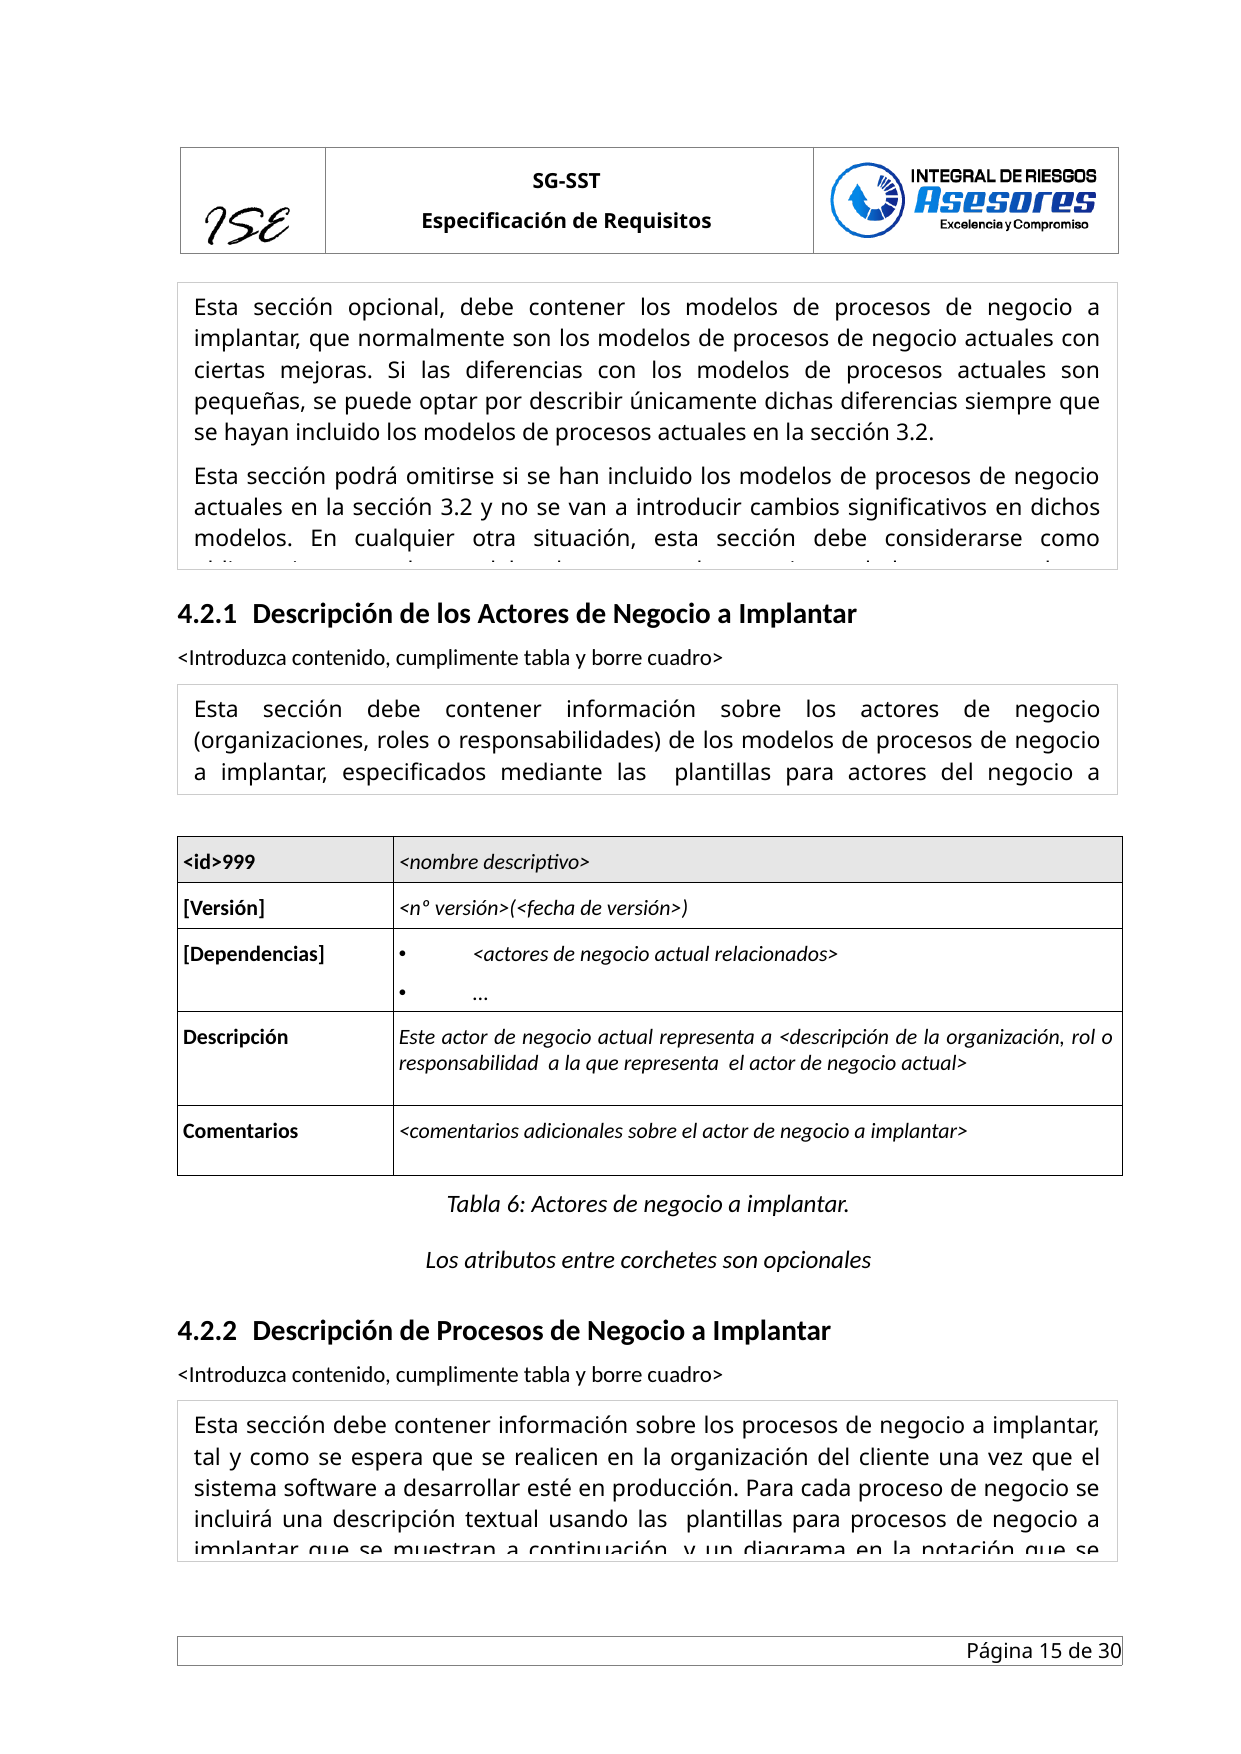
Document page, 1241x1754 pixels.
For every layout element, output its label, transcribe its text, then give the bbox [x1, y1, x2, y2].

text Esta sección podrá omitirse si se han incluido los modelos de procesos de negocio actuales en la sección 3.2 y no se van a introducir cambios significativos en dichos modelos. En cualquier otra situación, esta sección debe considerarse como obligatoria, ya que los modelos de procesos de negocio son la base para un buen desarrollo de sistemas de información, especialmente si se quieren aplicar arquitecturas orientadas a servicios. [194, 460, 1101, 561]
table_cell Comentarios [178, 1106, 393, 1175]
table_cell <actores de negocio actual relacionados> ... [394, 929, 1122, 1011]
table_header <id>999 [178, 837, 393, 882]
table_cell [Versión] [178, 883, 393, 928]
table_cell Descripción [178, 1012, 393, 1104]
text Esta sección opcional, debe contener los modelos de procesos de negocio a implantar, que normalmente son los modelos de procesos de negocio actuales con ciertas mejoras. Si las diferencias con los modelos de procesos actuales son pequeñas, se puede optar por describir únicamente dichas diferencias siempre que se hayan incluido los modelos de procesos actuales en la sección 3.2. [194, 291, 1101, 447]
text <Introduzca contenido, cumplimente tabla y borre cuadro> [177, 1360, 1122, 1388]
text Esta sección debe contener información sobre los actores de negocio (organizaciones, roles o responsabilidades) de los modelos de procesos de negocio a implantar, especificados mediante las plantillas para actores del negocio a implantar que se muestran a continuación. [194, 693, 1101, 786]
text Los atributos entre corchetes son opcionales [177, 1244, 1122, 1274]
table_cell <nº versión>(<fecha de versión>) [394, 883, 1122, 928]
text Tabla 6: Actores de negocio a implantar. [177, 1188, 1122, 1219]
subtitle Descripción de los Actores de Negocio a Implantar [177, 595, 1122, 631]
table_cell Este actor de negocio actual representa a <descripción de la organización, rol o responsabilidad a la que representa el actor de negocio actual> [394, 1012, 1122, 1104]
table_cell [Dependencias] [178, 929, 393, 1011]
table_header <nombre descriptivo> [394, 837, 1122, 882]
text Esta sección debe contener información sobre los procesos de negocio a implantar, tal y como se espera que se realicen en la organización del cliente una vez que el sistema software a desarrollar esté en producción. Para cada proceso de negocio se incluirá una descripción textual usando las plantillas para procesos de negocio a implantar que se muestran a continuación, y un diagrama en la notación que se considere oportuna, por ejemplo diagramas BPMN o diagramas de actividad UML. [194, 1409, 1101, 1553]
subtitle Descripción de Procesos de Negocio a Implantar [177, 1312, 1122, 1347]
text <Introduzca contenido, cumplimente tabla y borre cuadro> [177, 643, 1122, 671]
table_cell <comentarios adicionales sobre el actor de negocio a implantar> [394, 1106, 1122, 1175]
